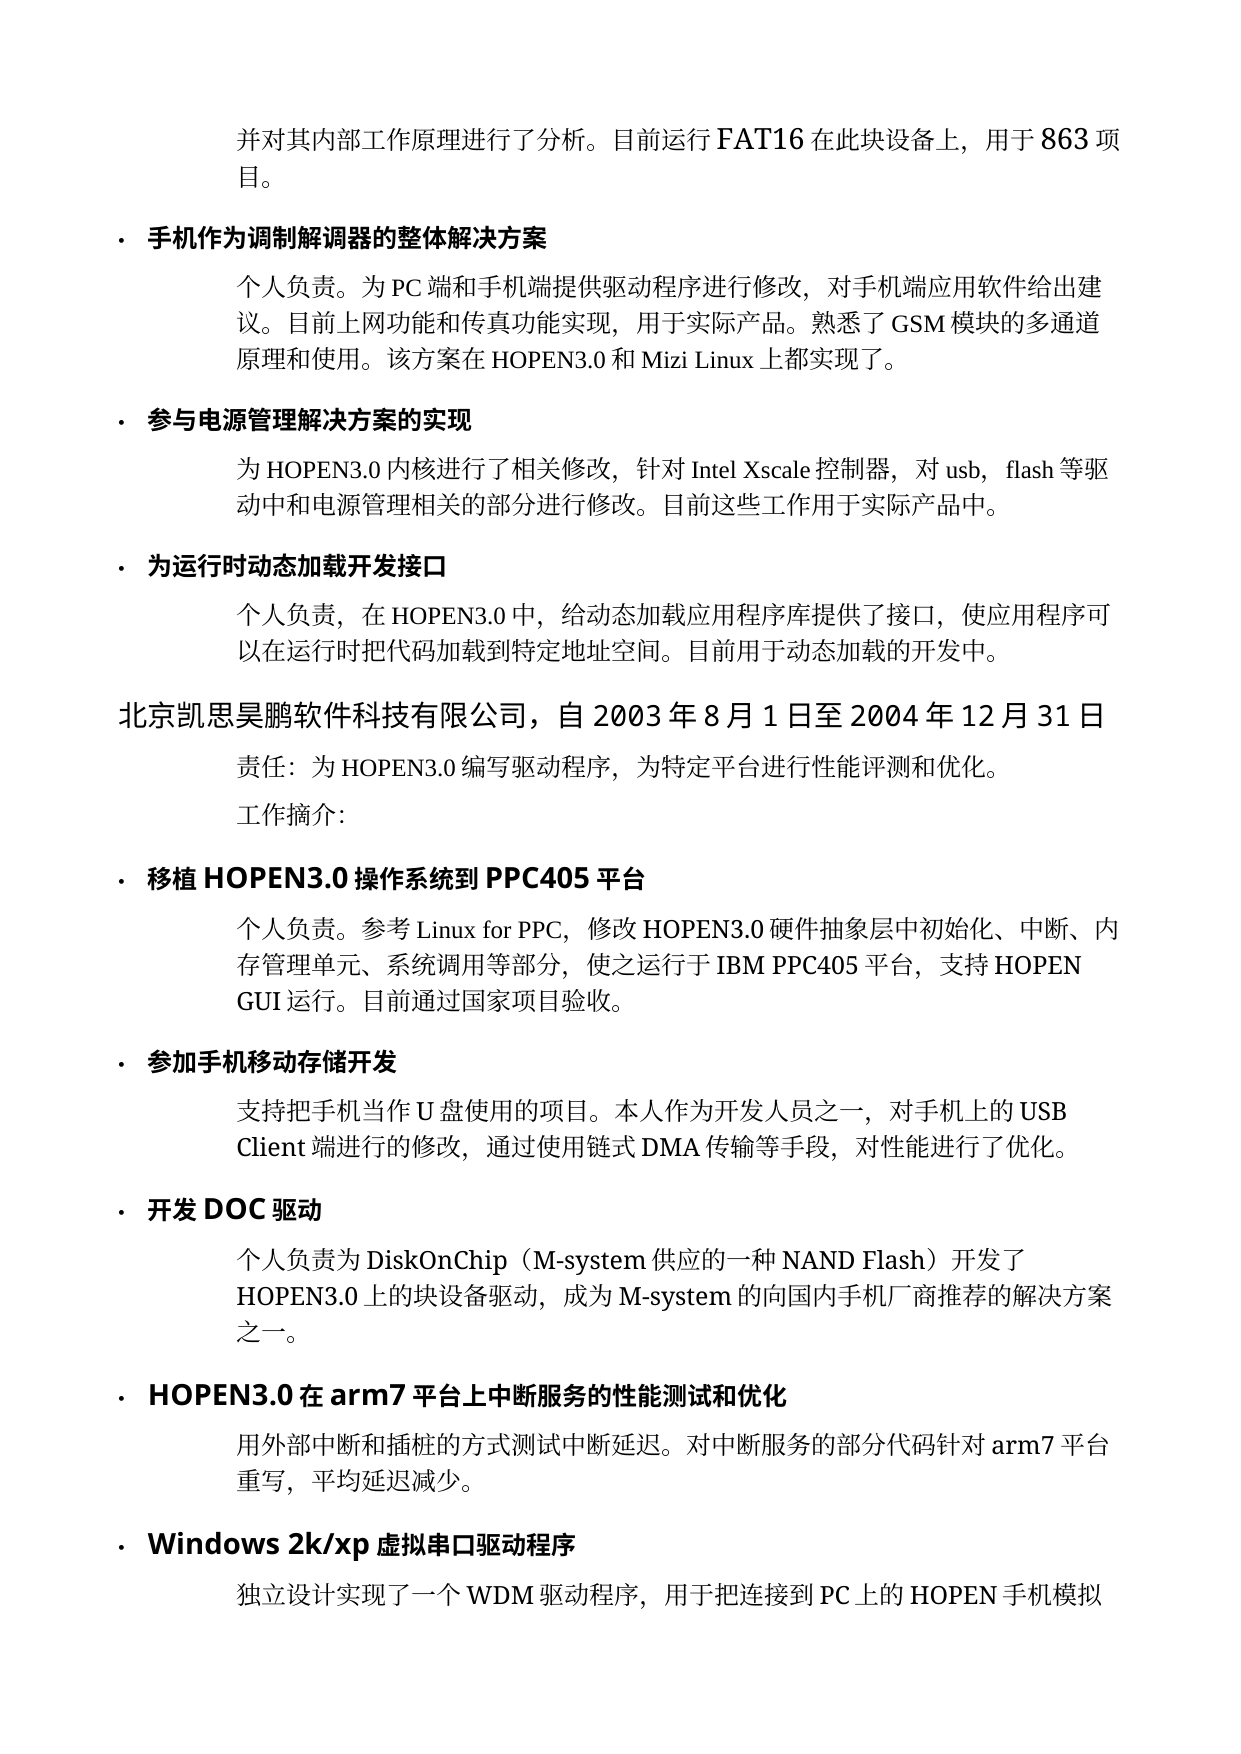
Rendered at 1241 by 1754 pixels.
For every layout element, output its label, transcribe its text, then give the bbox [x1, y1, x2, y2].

text 并对其内部工作原理进行了分析。目前运行FAT16在此块设备上，用于863项目。 [236, 118, 1122, 194]
subtitle 开发DOC驱动 [118, 1188, 1122, 1228]
text 为HOPEN3.0内核进行了相关修改，针对Intel Xscale控制器，对usb，flash等驱动中和电源管理相关的部分进行修改。目前这些工作用于实际产品中。 [236, 449, 1122, 522]
text 个人负责为DiskOnChip（M-system供应的一种NAND Flash）开发了HOPEN3.0上的块设备驱动，成为M-system的向国内手机厂商推荐的解决方案之一。 [236, 1241, 1122, 1349]
text 个人负责，在HOPEN3.0中，给动态加载应用程序库提供了接口，使应用程序可以在运行时把代码加载到特定地址空间。目前用于动态加载的开发中。 [236, 595, 1122, 667]
subtitle 移植HOPEN3.0操作系统到PPC405平台 [118, 857, 1122, 897]
text 工作摘介： [236, 796, 1122, 832]
subtitle 北京凯思昊鹏软件科技有限公司，自2003年8月1日至2004年12月31日 [118, 692, 1122, 735]
text 责任：为HOPEN3.0编写驱动程序，为特定平台进行性能评测和优化。 [236, 747, 1122, 783]
text 独立设计实现了一个WDM驱动程序，用于把连接到PC上的HOPEN手机模拟 [236, 1575, 1122, 1611]
text 支持把手机当作U盘使用的项目。本人作为开发人员之一，对手机上的USB Client端进行的修改，通过使用链式DMA传输等手段，对性能进行了优化。 [236, 1091, 1122, 1163]
subtitle 为运行时动态加载开发接口 [118, 547, 1122, 583]
subtitle 参加手机移动存储开发 [118, 1042, 1122, 1079]
subtitle 参与电源管理解决方案的实现 [118, 401, 1122, 437]
text 用外部中断和插桩的方式测试中断延迟。对中断服务的部分代码针对arm7平台重写，平均延迟减少。 [236, 1426, 1122, 1498]
subtitle Windows 2k/xp虚拟串口驱动程序 [118, 1523, 1122, 1563]
text 个人负责。参考Linux for PPC，修改HOPEN3.0硬件抽象层中初始化、中断、内存管理单元、系统调用等部分，使之运行于IBM PPC405平台，支持HOPEN GUI运行。目前通过国家项目验收。 [236, 909, 1122, 1017]
subtitle 手机作为调制解调器的整体解决方案 [118, 219, 1122, 255]
subtitle HOPEN3.0在arm7平台上中断服务的性能测试和优化 [118, 1374, 1122, 1413]
text 个人负责。为PC端和手机端提供驱动程序进行修改，对手机端应用软件给出建议。目前上网功能和传真功能实现，用于实际产品。熟悉了GSM模块的多通道原理和使用。该方案在HOPEN3.0和Mizi Linux上都实现了。 [236, 268, 1122, 376]
